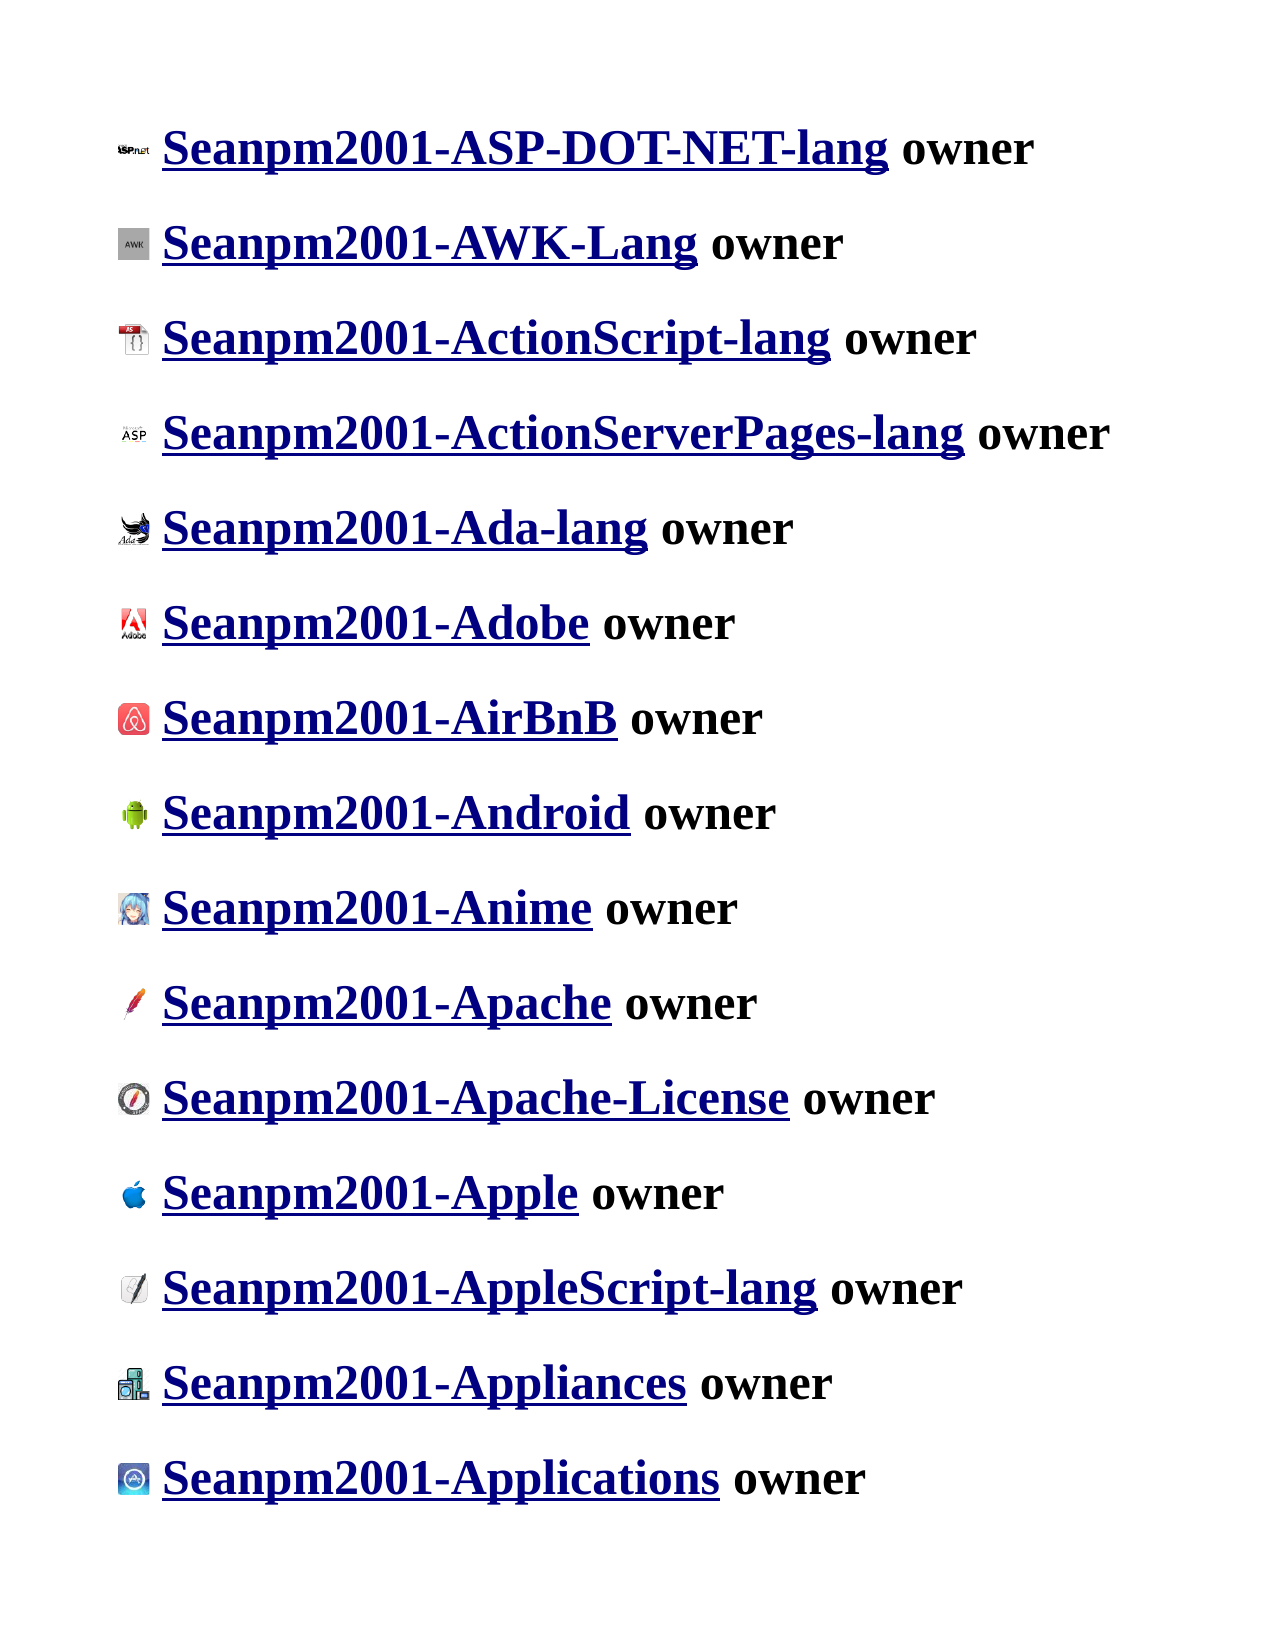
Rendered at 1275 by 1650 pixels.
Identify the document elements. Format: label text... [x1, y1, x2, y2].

subtitle Seanpm2001-ActionScript-lang owner [118, 308, 1157, 366]
subtitle Seanpm2001-AWK-Lang owner [118, 213, 1157, 271]
picture [118, 703, 150, 735]
picture [118, 513, 150, 545]
subtitle Seanpm2001-Apache owner [118, 973, 1157, 1031]
picture [118, 608, 150, 640]
picture [118, 418, 150, 450]
subtitle Seanpm2001-Android owner [118, 783, 1157, 841]
subtitle Seanpm2001-Ada-lang owner [118, 498, 1157, 556]
subtitle Seanpm2001-Anime owner [118, 878, 1157, 936]
picture [118, 893, 150, 925]
picture [118, 1273, 150, 1305]
subtitle Seanpm2001-ASP-DOT-NET-lang owner [118, 118, 1157, 176]
picture [118, 323, 150, 355]
picture [118, 1083, 150, 1115]
picture [118, 798, 150, 830]
picture [118, 1368, 150, 1400]
subtitle Seanpm2001-Apple owner [118, 1163, 1157, 1221]
subtitle Seanpm2001-ActionServerPages-lang owner [118, 403, 1157, 461]
picture [118, 1463, 150, 1495]
picture [118, 228, 150, 260]
subtitle Seanpm2001-Appliances owner [118, 1353, 1157, 1411]
subtitle Seanpm2001-AppleScript-lang owner [118, 1258, 1157, 1316]
subtitle Seanpm2001-Apache-License owner [118, 1068, 1157, 1126]
subtitle Seanpm2001-Applications owner [118, 1448, 1157, 1506]
subtitle Seanpm2001-Adobe owner [118, 593, 1157, 651]
picture [118, 133, 150, 165]
picture [118, 988, 150, 1020]
picture [118, 1178, 150, 1210]
subtitle Seanpm2001-AirBnB owner [118, 688, 1157, 746]
